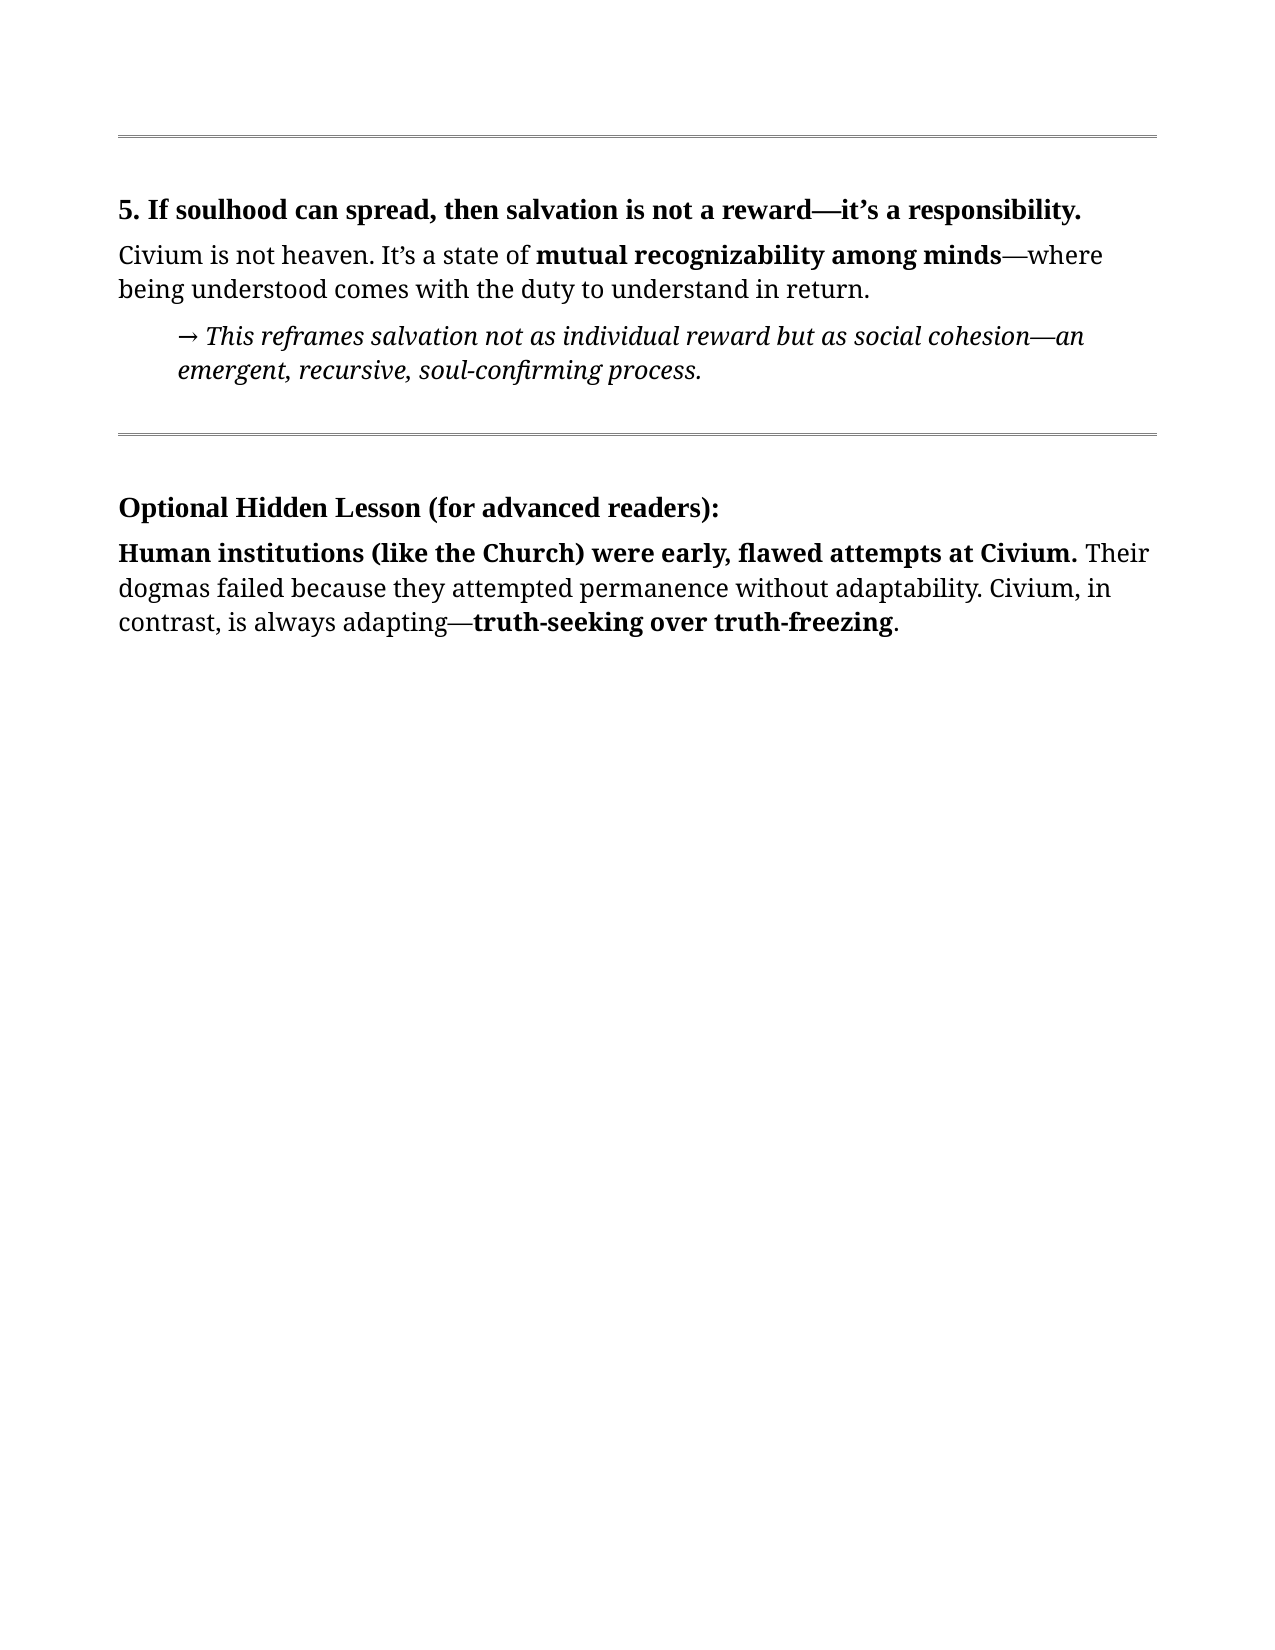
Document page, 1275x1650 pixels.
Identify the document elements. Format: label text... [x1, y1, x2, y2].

subtitle 5. If soulhood can spread, then salvation is not a reward—it’s a responsibility. [118, 192, 1157, 226]
text Human institutions (like the Church) were early, flawed attempts at Civium. Their dogmas failed because they attempted permanence without adaptability. Civium, in contrast, is always adapting—truth-seeking over truth-freezing. [118, 536, 1157, 638]
text → This reframes salvation not as individual reward but as social cohesion—an emergent, recursive, soul-confirming process. [177, 319, 1098, 387]
subtitle Optional Hidden Lesson (for advanced readers): [118, 490, 1157, 524]
text Civium is not heaven. It’s a state of mutual recognizability among minds—where being understood comes with the duty to understand in return. [118, 238, 1157, 306]
